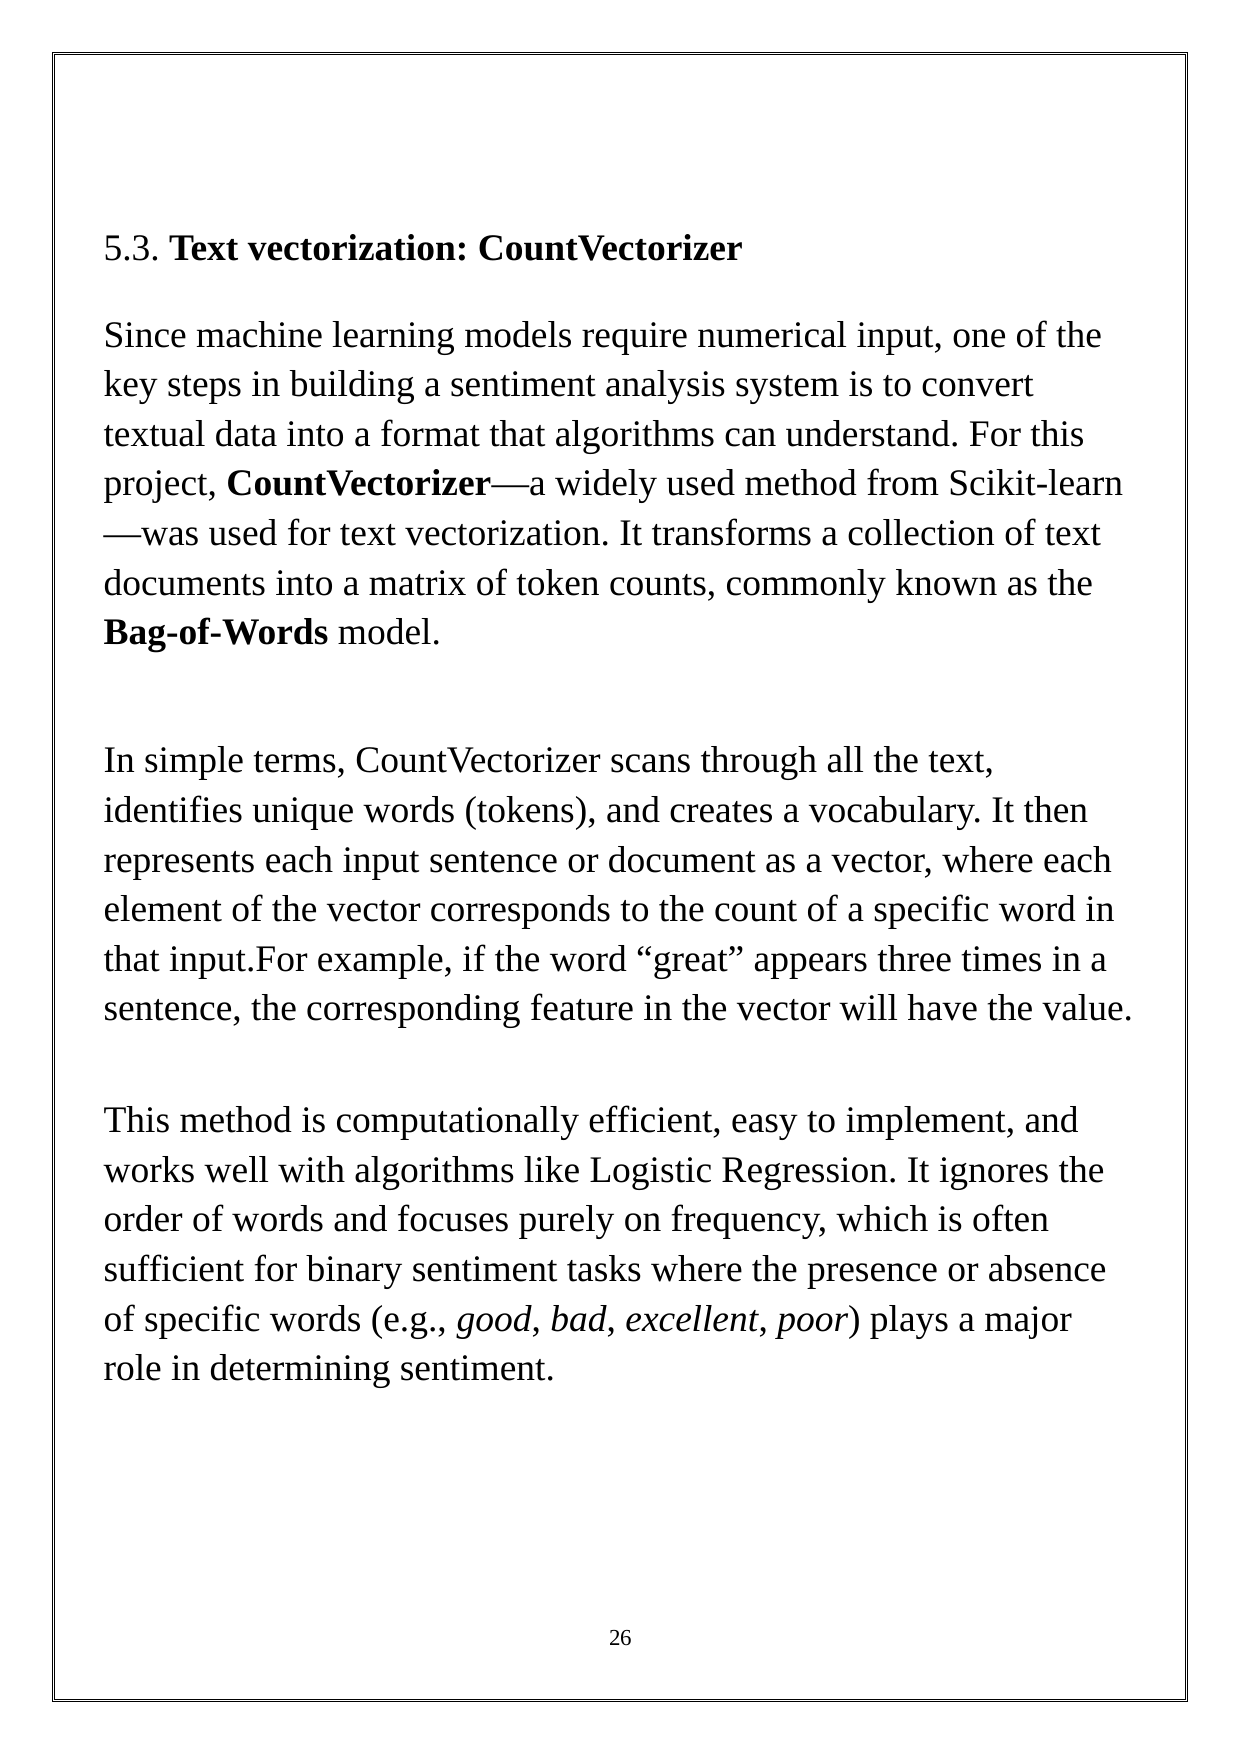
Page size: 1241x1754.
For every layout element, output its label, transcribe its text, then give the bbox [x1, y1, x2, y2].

text 5.3. Text vectorization: CountVectorizer [103, 226, 1137, 269]
text In simple terms, CountVectorizer scans through all the text, identifies unique words (tokens), and creates a vocabulary. It then represents each input sentence or document as a vector, where each element of the vector corresponds to the count of a specific word in that input.For example, if the word “great” appears three times in a sentence, the corresponding feature in the vector will have the value. [103, 738, 1137, 1029]
text This method is computationally efficient, easy to implement, and works well with algorithms like Logistic Regression. It ignores the order of words and focuses purely on frequency, which is often sufficient for binary sentiment tasks where the presence or absence of specific words (e.g., good, bad, excellent, poor) plays a major role in determining sentiment. [103, 1098, 1137, 1389]
text Since machine learning models require numerical input, one of the key steps in building a sentiment analysis system is to convert textual data into a format that algorithms can understand. For this project, CountVectorizer—a widely used method from Scikit-learn—was used for text vectorization. It transforms a collection of text documents into a matrix of token counts, commonly known as the Bag-of-Words model. [103, 312, 1137, 653]
